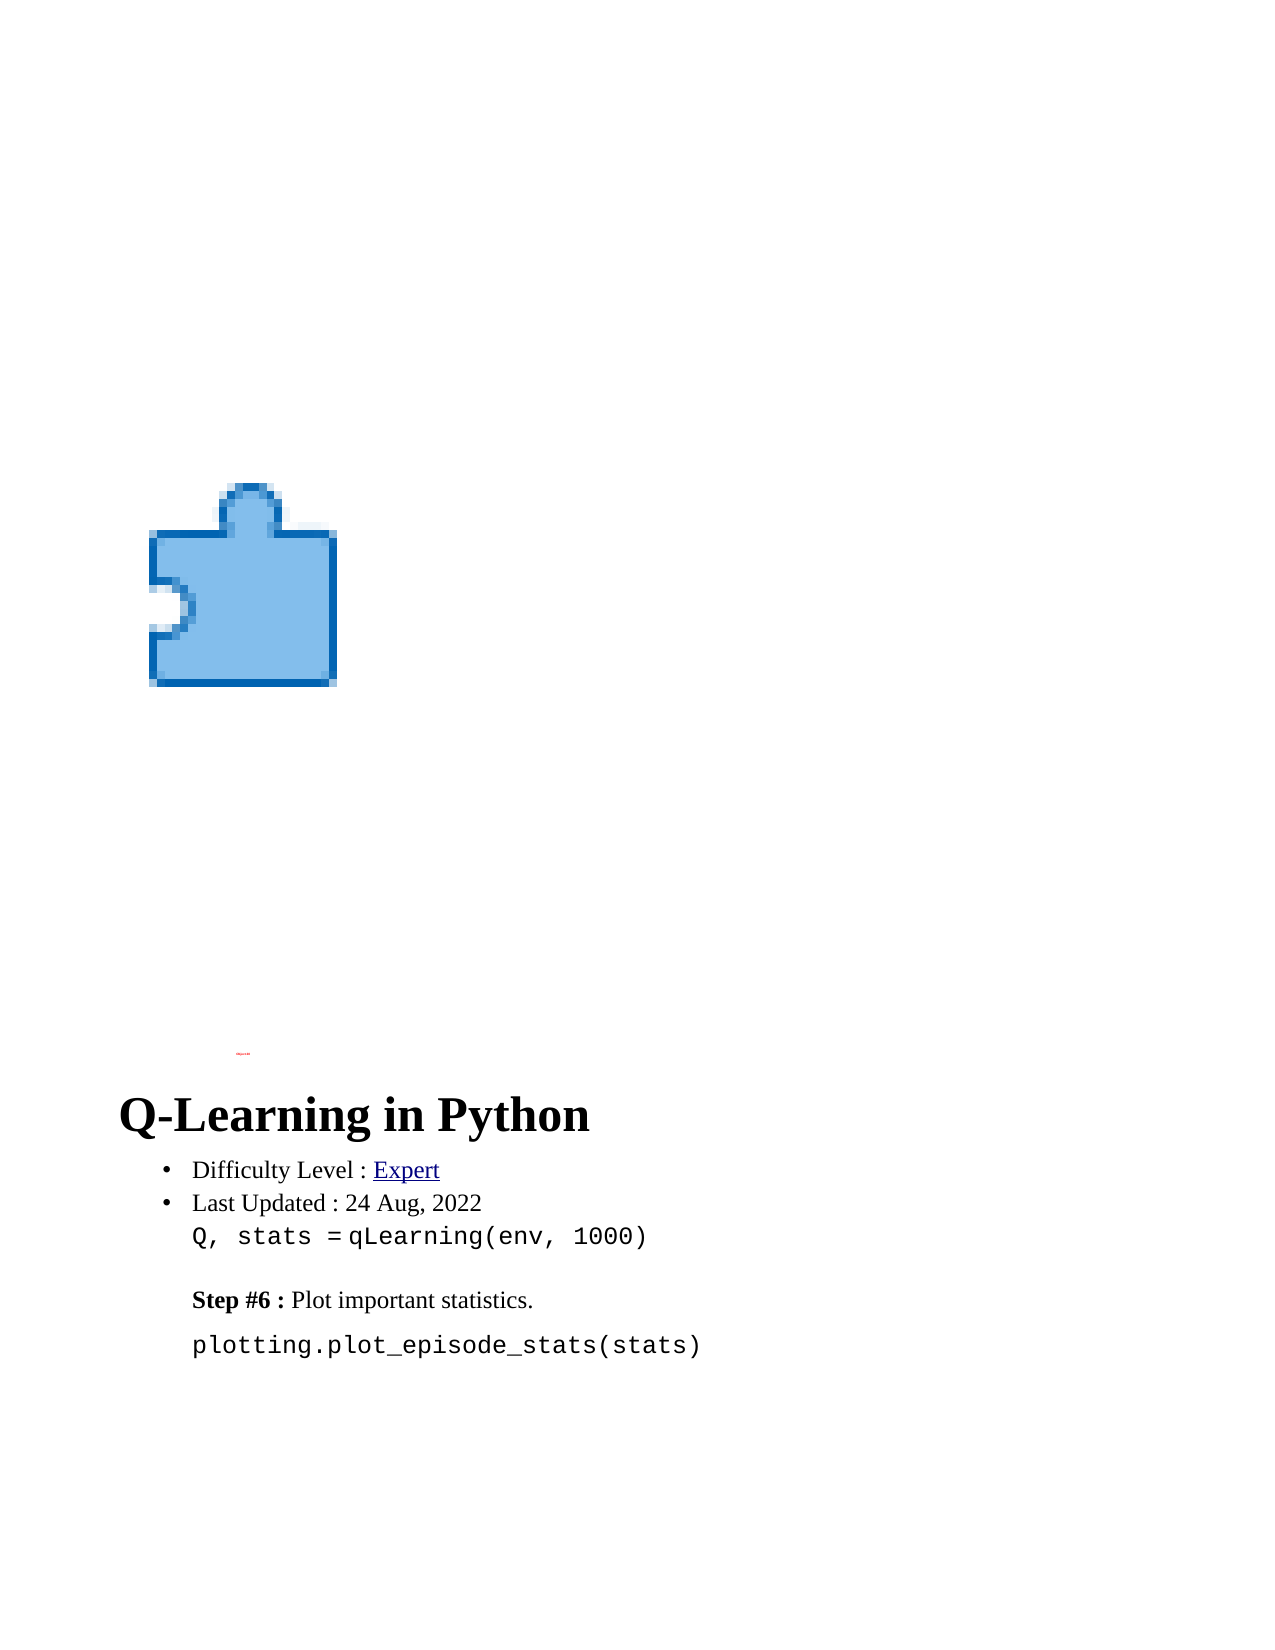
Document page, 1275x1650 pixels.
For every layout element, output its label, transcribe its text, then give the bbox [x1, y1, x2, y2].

table_header plotting.plot_episode_stats(stats) [192, 1333, 712, 1361]
list Step #6 : Plot important statistics. [162, 1252, 1157, 1313]
table_header Q, stats = qLearning(env, 1000) [192, 1221, 660, 1252]
subtitle Q-Learning in Python [118, 1085, 1157, 1142]
list Difficulty Level : Expert [162, 1155, 1157, 1184]
list Last Updated : 24 Aug, 2022 [162, 1188, 1157, 1217]
